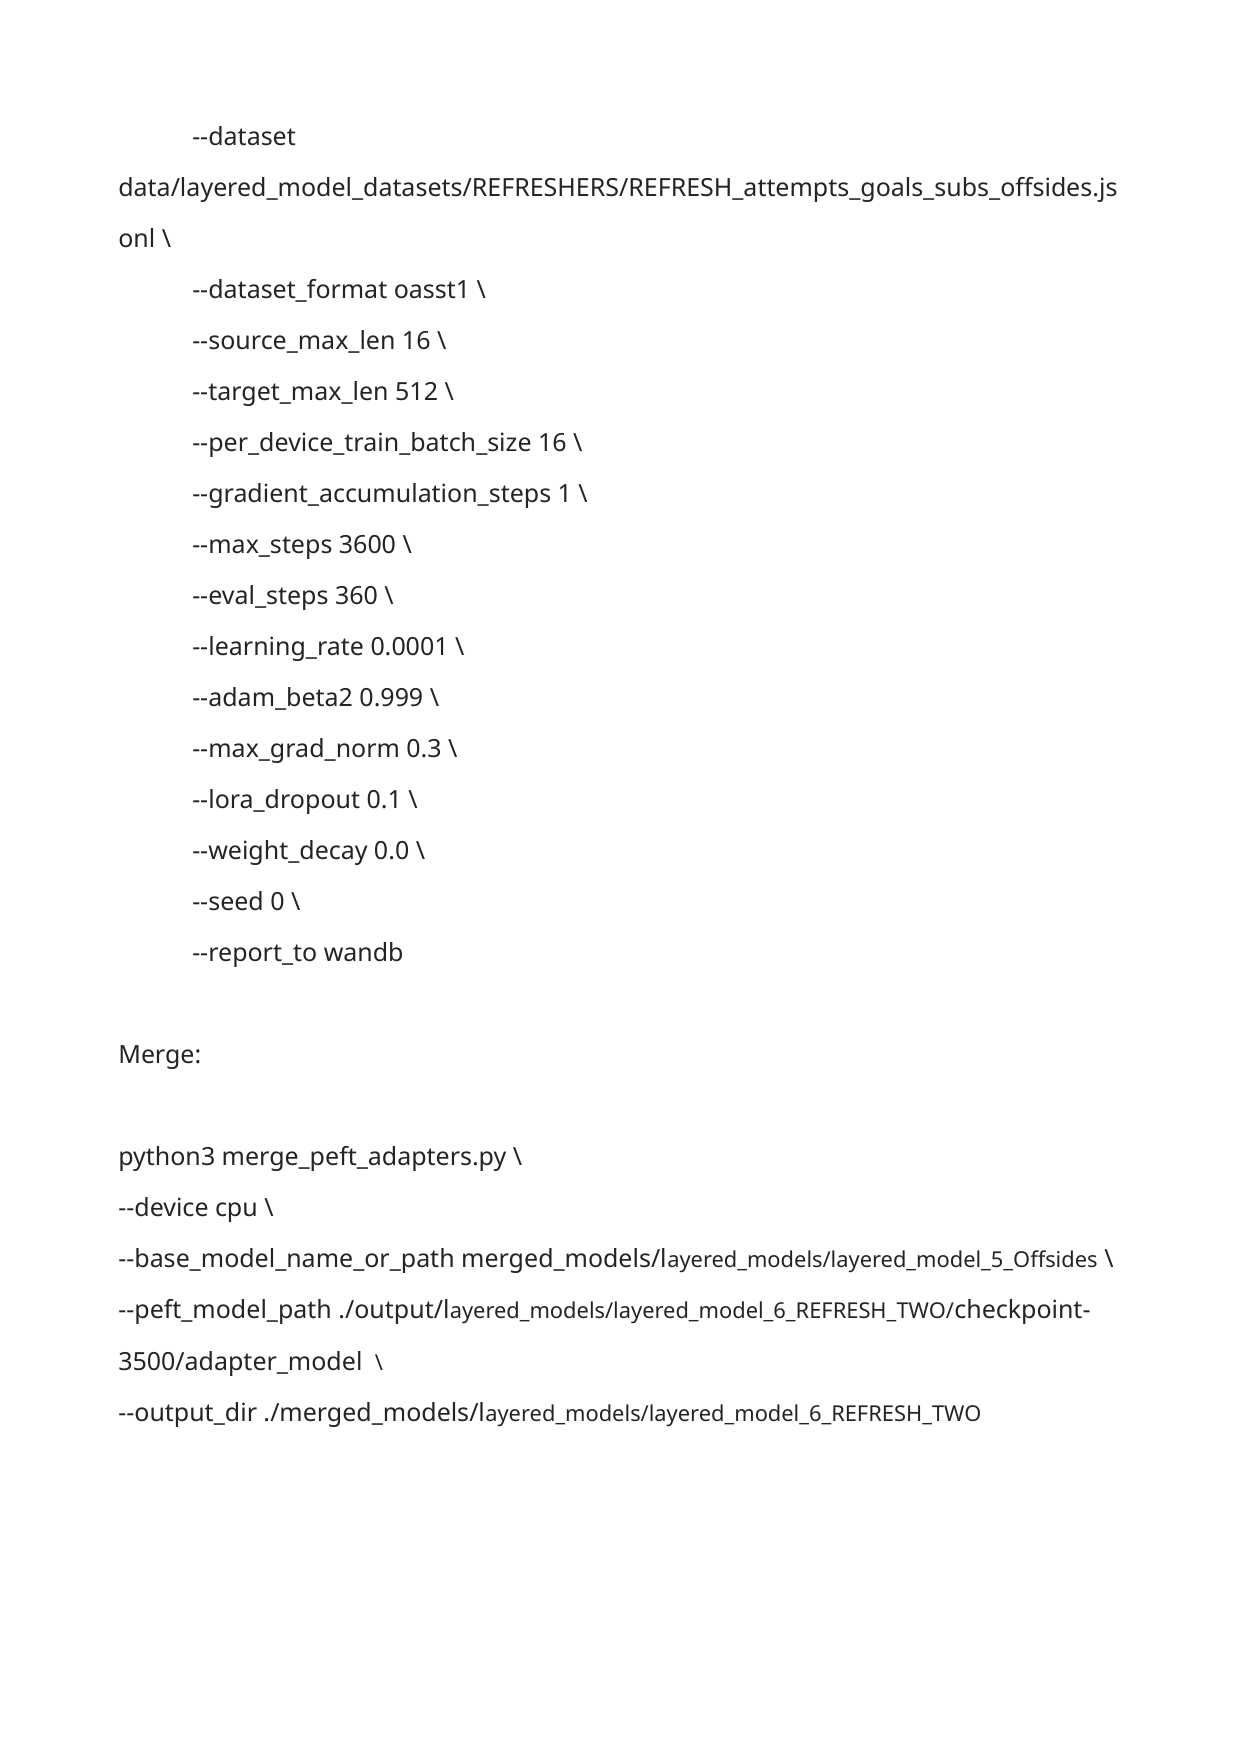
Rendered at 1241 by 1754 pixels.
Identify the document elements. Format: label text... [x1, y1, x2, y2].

text python3 merge_peft_adapters.py \ [118, 1139, 1122, 1173]
text --base_model_name_or_path merged_models/layered_models/layered_model_5_Offsides \ [118, 1241, 1122, 1275]
text --device cpu \ [118, 1190, 1122, 1224]
text --dataset data/layered_model_datasets/REFRESHERS/REFRESH_attempts_goals_subs_offsides.jsonl \ --dataset_format oasst1 \ --source_max_len 16 \ --target_max_len 512 \ --per_device_train_batch_size 16 \ --gradient_accumulation_steps 1 \ --max_steps 3600 \ --eval_steps 360 \ --learning_rate 0.0001 \ --adam_beta2 0.999 \ --max_grad_norm 0.3 \ --lora_dropout 0.1 \ --weight_decay 0.0 \ --seed 0 \ --report_to wandb [118, 118, 1122, 969]
text --peft_model_path ./output/layered_models/layered_model_6_REFRESH_TWO/checkpoint-3500/adapter_model \ [118, 1292, 1122, 1377]
text Merge: [118, 1037, 1122, 1071]
text --output_dir ./merged_models/layered_models/layered_model_6_REFRESH_TWO [118, 1394, 1122, 1428]
